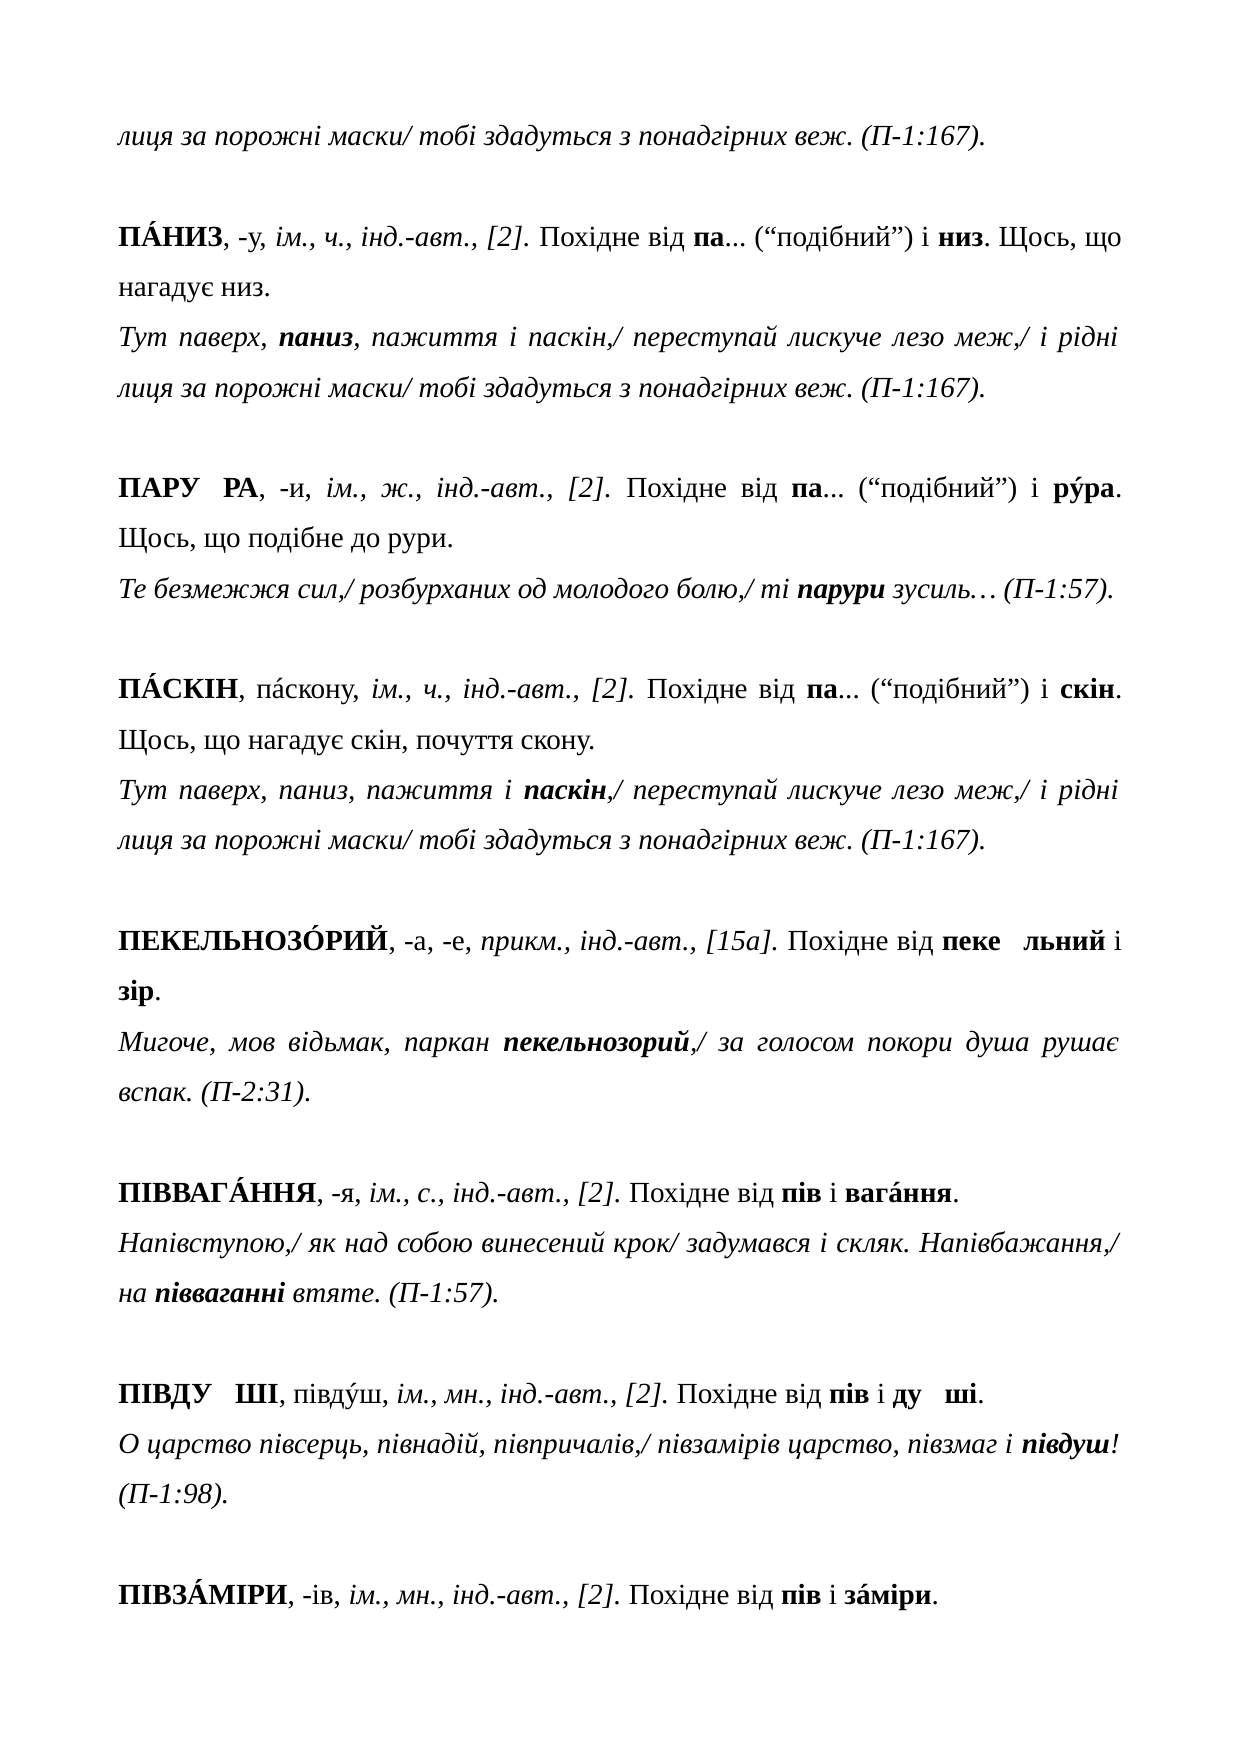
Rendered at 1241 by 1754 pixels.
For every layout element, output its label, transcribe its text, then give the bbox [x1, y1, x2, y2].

text Півзáміри, -ів, ім., мн., інд.-авт., [2]. Похідне від пів і зáміри. [118, 1577, 1122, 1611]
text лиця за порожні маски/ тобі здадуться з понадгірних веж. (П-1:167). [118, 118, 1122, 152]
text Парура, -и, ім., ж., інд.-авт., [2]. Похідне від па... (“подібний”) і рýра. Щось, що подібне до рури. [118, 470, 1122, 554]
text Пекельнозóрий, -а, -е, прикм., інд.-авт., [15а]. Похідне від пекельний і зір. [118, 923, 1122, 1007]
text Мигоче, мов відьмак, паркан пекельнозорий,/ за голосом покори душа рушає вспак. (П-2:31). [118, 1024, 1122, 1108]
text Піввагáння, -я, ім., с., інд.-авт., [2]. Похідне від пів і вагáння. [118, 1175, 1122, 1208]
text О царство півсерць, півнадій, півпричалів,/ півзамірів царство, півзмаг і півдуш! (П-1:98). [118, 1426, 1122, 1510]
text Пáниз, -у, ім., ч., інд.-авт., [2]. Похідне від па... (“подібний”) і низ. Щось, що нагадує низ. [118, 219, 1122, 303]
text Те безмежжя сил,/ розбурханих од молодого болю,/ ті парури зусиль… (П-1:57). [118, 571, 1122, 604]
text Напівступою,/ як над собою винесений крок/ задумався і скляк. Напівбажання,/ на півваганні втяте. (П-1:57). [118, 1225, 1122, 1309]
text Тут паверх, паниз, пажиття і паскін,/ переступай лискуче лезо меж,/ і рідні лиця за порожні маски/ тобі здадуться з понадгірних веж. (П-1:167). [118, 772, 1122, 856]
text Півдуші, півдýш, ім., мн., інд.-авт., [2]. Похідне від пів і душі. [118, 1376, 1122, 1409]
text Тут паверх, паниз, пажиття і паскін,/ переступай лискуче лезо меж,/ і рідні лиця за порожні маски/ тобі здадуться з понадгірних веж. (П-1:167). [118, 319, 1122, 403]
text Пáскін, пáскону, ім., ч., інд.-авт., [2]. Похідне від па... (“подібний”) і скін. Щось, що нагадує скін, почуття скону. [118, 672, 1122, 755]
